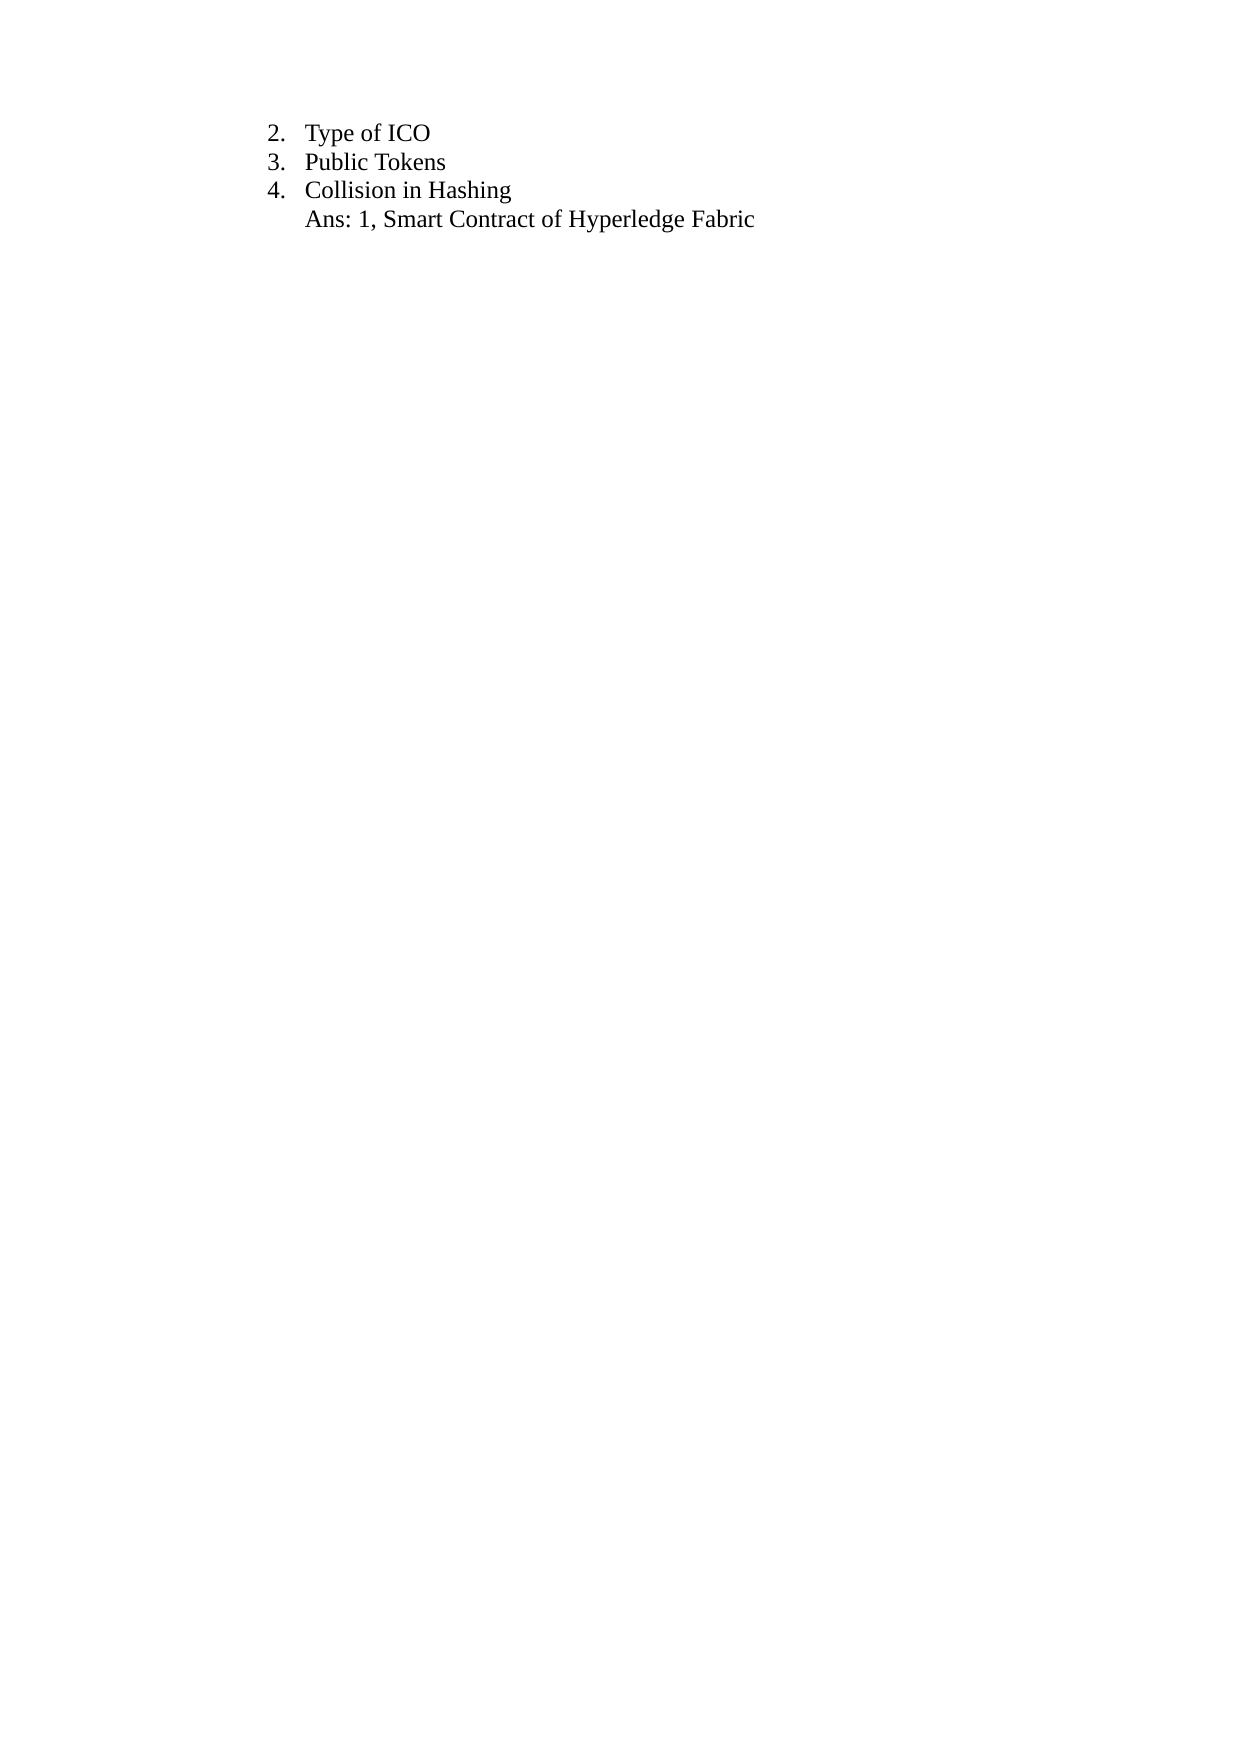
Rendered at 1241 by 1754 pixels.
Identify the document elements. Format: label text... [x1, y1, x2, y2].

list Public Tokens [267, 147, 1122, 176]
list Collision in Hashing [267, 176, 1122, 204]
list Ans: 1, Smart Contract of Hyperledge Fabric [267, 204, 1122, 233]
list Type of ICO [267, 118, 1122, 147]
